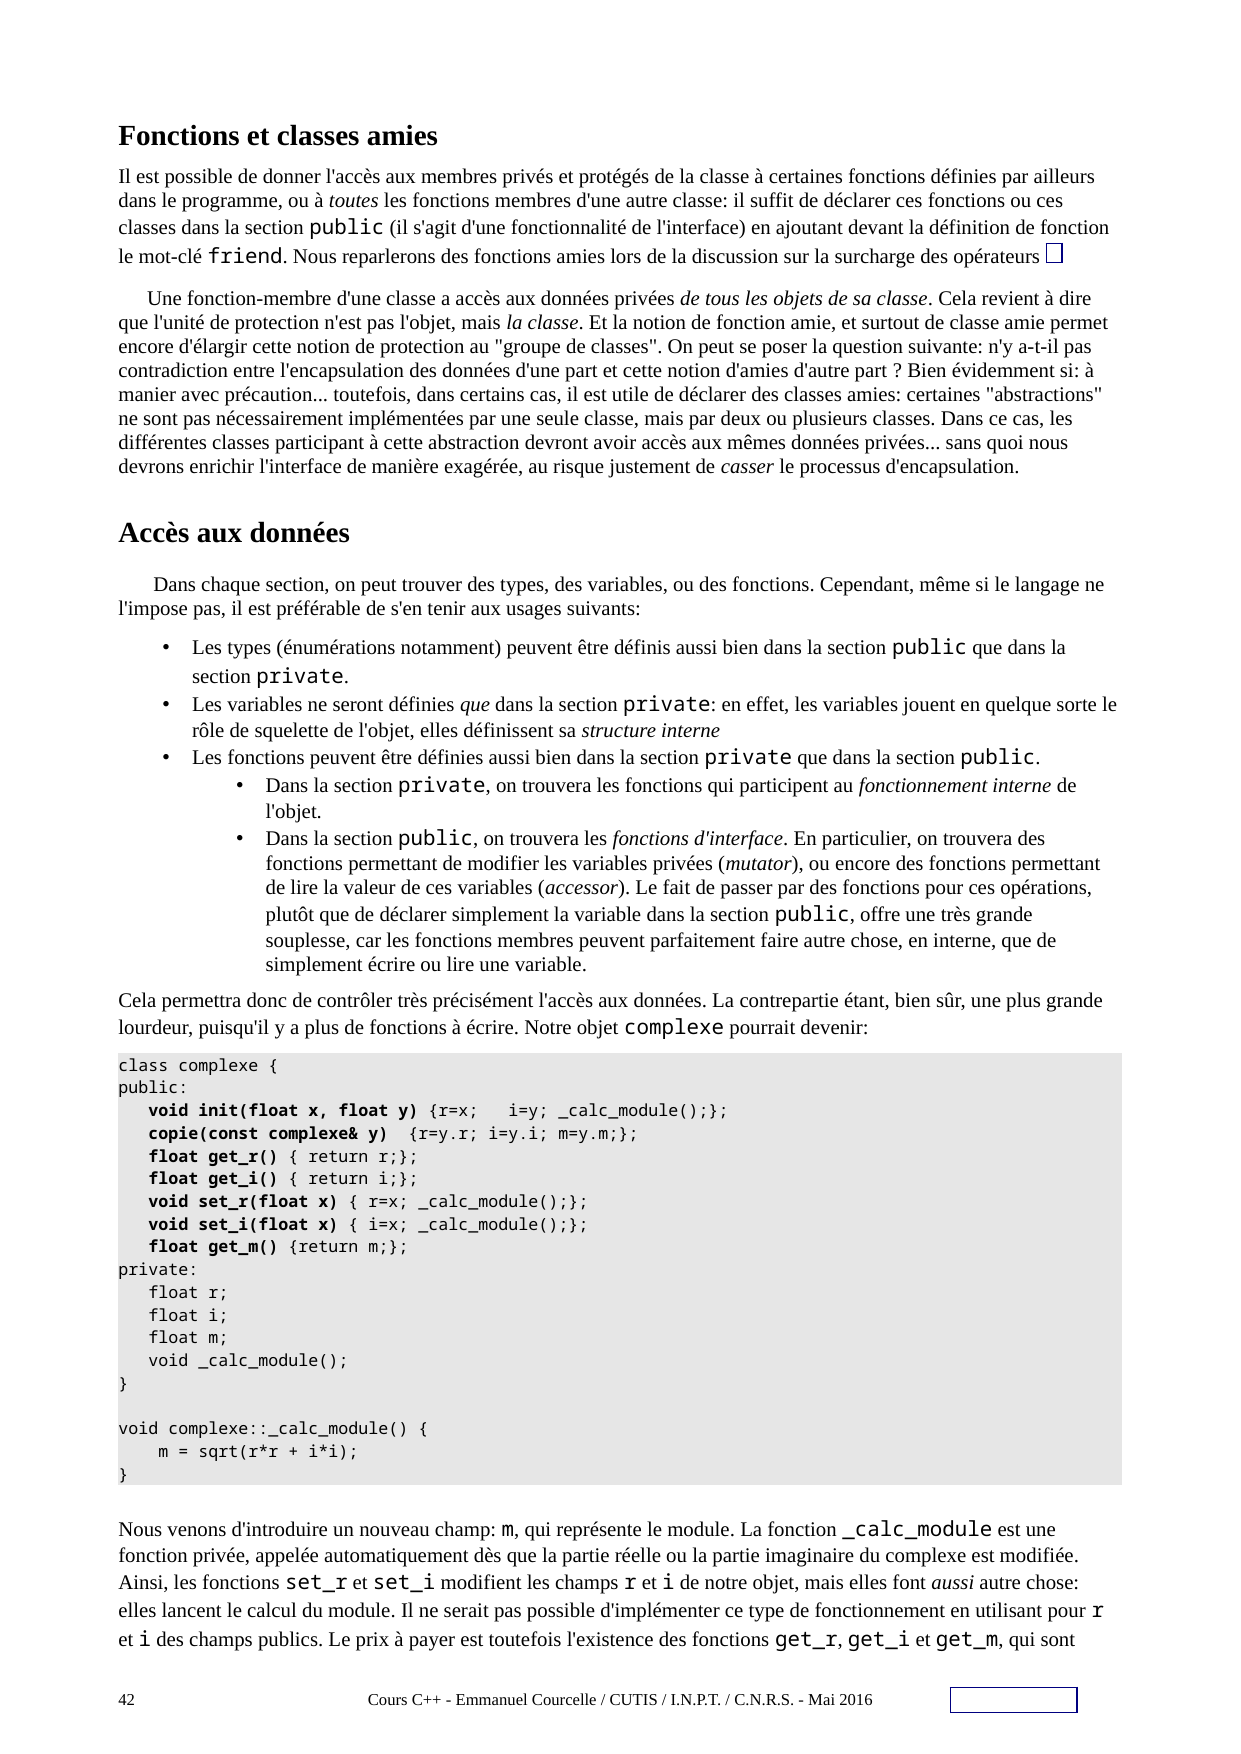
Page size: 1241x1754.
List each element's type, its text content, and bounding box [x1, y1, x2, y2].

subtitle Accès aux données [118, 516, 1122, 549]
text void _calc_module(); [118, 1349, 1122, 1371]
text void set_i(float x) { i=x; _calc_module();}; [118, 1212, 1122, 1235]
text float get_m() {return m;}; [118, 1235, 1122, 1258]
text Une fonction-membre d'une classe a accès aux données privées de tous les objets de sa classe. Cela revient à dire que l'unité de protection n'est pas l'objet, mais la classe. Et la notion de fonction amie, et surtout de classe amie permet encore d'élargir cette notion de protection au "groupe de classes". On peut se poser la question suivante: n'y a-t-il pas contradiction entre l'encapsulation des données d'une part et cette notion d'amies d'autre part ? Bien évidemment si: à manier avec précaution... toutefois, dans certains cas, il est utile de déclarer des classes amies: certaines "abstractions" ne sont pas nécessairement implémentées par une seule classe, mais par deux ou plusieurs classes. Dans ce cas, les différentes classes participant à cette abstraction devront avoir accès aux mêmes données privées... sans quoi nous devrons enrichir l'interface de manière exagérée, au risque justement de casser le processus d'encapsulation. [118, 282, 1122, 478]
subtitle Fonctions et classes amies [118, 118, 1122, 152]
text } [118, 1462, 1122, 1485]
list Les variables ne seront définies que dans la section private: en effet, les variables jouent en quelque sorte le rôle de squelette de l'objet, elles définissent sa structure interne [162, 689, 1122, 742]
text Dans chaque section, on peut trouver des types, des variables, ou des fonctions. Cependant, même si le langage ne l'impose pas, il est préférable de s'en tenir aux usages suivants: [118, 562, 1122, 620]
list Les types (énumérations notamment) peuvent être définis aussi bien dans la section public que dans la section private. [162, 632, 1122, 689]
text m = sqrt(r*r + i*i); [118, 1439, 1122, 1462]
text void complexe::_calc_module() { [118, 1417, 1122, 1439]
text class complexe { [118, 1053, 1122, 1076]
text float r; [118, 1281, 1122, 1303]
text private: [118, 1258, 1122, 1281]
text float get_r() { return r;}; [118, 1144, 1122, 1167]
text float m; [118, 1326, 1122, 1349]
text public: [118, 1076, 1122, 1099]
list Dans la section public, on trouvera les fonctions d'interface. En particulier, on trouvera des fonctions permettant de modifier les variables privées (mutator), ou encore des fonctions permettant de lire la valeur de ces variables (accessor). Le fait de passer par des fonctions pour ces opérations, plutôt que de déclarer simplement la variable dans la section public, offre une très grande souplesse, car les fonctions membres peuvent parfaitement faire autre chose, en interne, que de simplement écrire ou lire une variable. [236, 823, 1122, 976]
text } [118, 1371, 1122, 1394]
text Cela permettra donc de contrôler très précisément l'accès aux données. La contrepartie étant, bien sûr, une plus grande lourdeur, puisqu'il y a plus de fonctions à écrire. Notre objet complexe pourrait devenir: [118, 988, 1122, 1041]
text Il est possible de donner l'accès aux membres privés et protégés de la classe à certaines fonctions définies par ailleurs dans le programme, ou à toutes les fonctions membres d'une autre classe: il suffit de déclarer ces fonctions ou ces classes dans la section public (il s'agit d'une fonctionnalité de l'interface) en ajoutant devant la définition de fonction le mot-clé friend. Nous reparlerons des fonctions amies lors de la discussion sur la surcharge des opérateurs [118, 164, 1122, 269]
text copie(const complexe& y) {r=y.r; i=y.i; m=y.m;}; [118, 1122, 1122, 1144]
text void init(float x, float y) {r=x; i=y; _calc_module();}; [118, 1099, 1122, 1122]
text float i; [118, 1303, 1122, 1326]
text Nous venons d'introduire un nouveau champ: m, qui représente le module. La fonction _calc_module est une fonction privée, appelée automatiquement dès que la partie réelle ou la partie imaginaire du complexe est modifiée. Ainsi, les fonctions set_r et set_i modifient les champs r et i de notre objet, mais elles font aussi autre chose: elles lancent le calcul du module. Il ne serait pas possible d'implémenter ce type de fonctionnement en utilisant pour r et i des champs publics. Le prix à payer est toutefois l'existence des fonctions get_r, get_i et get_m, qui sont [118, 1514, 1122, 1652]
text float get_i() { return i;}; [118, 1167, 1122, 1190]
text void set_r(float x) { r=x; _calc_module();}; [118, 1190, 1122, 1212]
list Dans la section private, on trouvera les fonctions qui participent au fonctionnement interne de l'objet. [236, 770, 1122, 823]
list Les fonctions peuvent être définies aussi bien dans la section private que dans la section public. [162, 742, 1122, 770]
